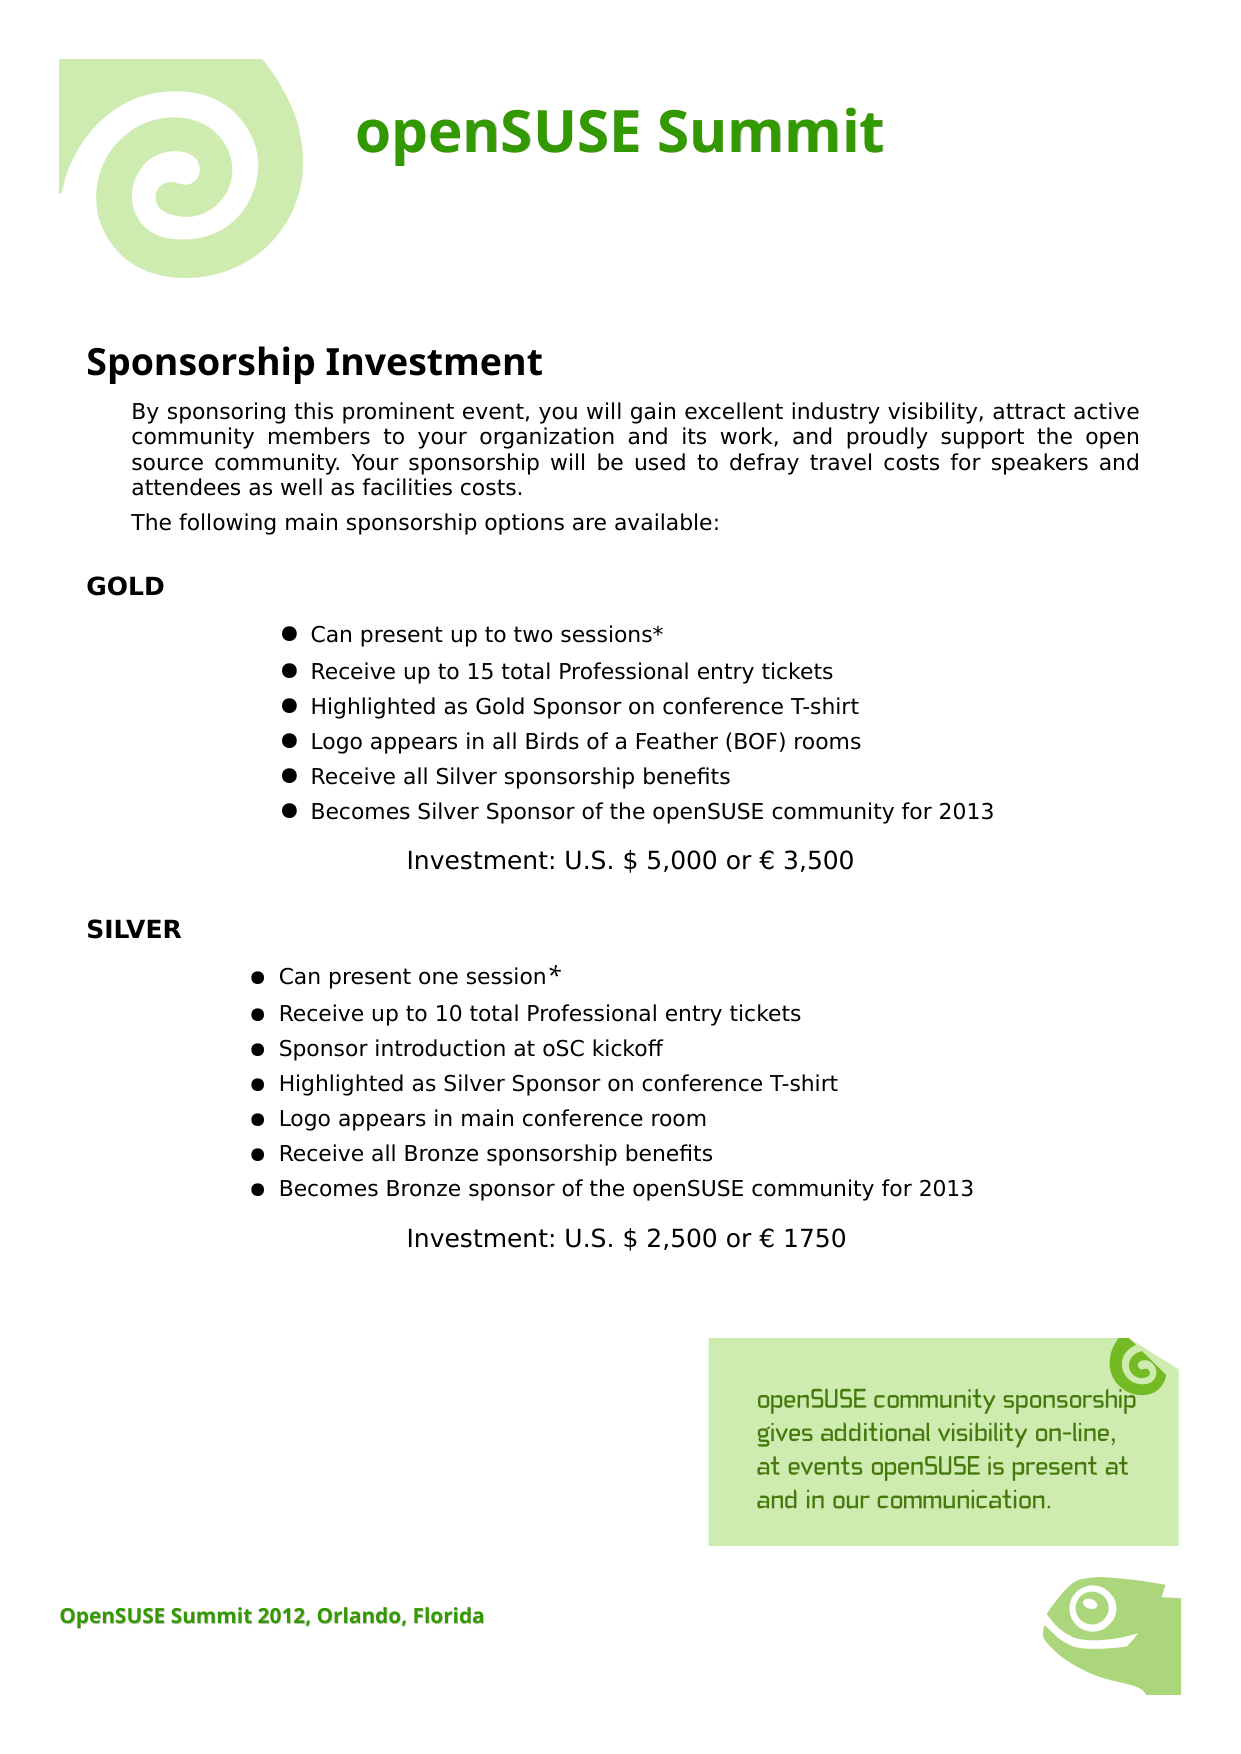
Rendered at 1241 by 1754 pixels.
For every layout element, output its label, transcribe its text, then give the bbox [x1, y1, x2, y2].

picture [749, 1570, 1182, 1695]
text Investment: U.S. $ 2,500 or € 1750 [205, 1224, 1181, 1253]
list Becomes Silver Sponsor of the openSUSE community for 2013 [281, 799, 1136, 824]
subtitle Sponsorship Investment [86, 335, 1181, 386]
list Sponsor introduction at oSC kickoff [249, 1036, 1141, 1062]
list Receive up to 15 total Professional entry tickets [281, 659, 1136, 684]
list Receive up to 10 total Professional entry tickets [249, 1001, 1141, 1027]
list Highlighted as Silver Sponsor on conference T-shirt [249, 1071, 1141, 1097]
picture [59, 59, 819, 311]
text By sponsoring this prominent event, you will gain excellent industry visibility, attract active community members to your organization and its work, and proudly support the open source community. Your sponsorship will be used to defray travel costs for speakers and attendees as well as facilities costs. [131, 399, 1141, 501]
list Can present one session* [249, 958, 1141, 992]
picture [708, 1338, 1179, 1546]
list Logo appears in all Birds of a Feather (BOF) rooms [281, 729, 1136, 754]
text The following main sponsorship options are available: [131, 510, 1141, 536]
list Becomes Bronze sponsor of the openSUSE community for 2013 [249, 1176, 1141, 1202]
subtitle SILVER [86, 915, 1181, 944]
text Investment: U.S. $ 5,000 or € 3,500 [205, 846, 1181, 875]
subtitle GOLD [86, 572, 1181, 602]
list Logo appears in main conference room [249, 1106, 1141, 1132]
list Can present up to two sessions* [281, 615, 1136, 649]
list Receive all Silver sponsorship benefits [281, 764, 1136, 789]
list Highlighted as Gold Sponsor on conference T-shirt [281, 694, 1136, 719]
list Receive all Bronze sponsorship benefits [249, 1141, 1141, 1167]
